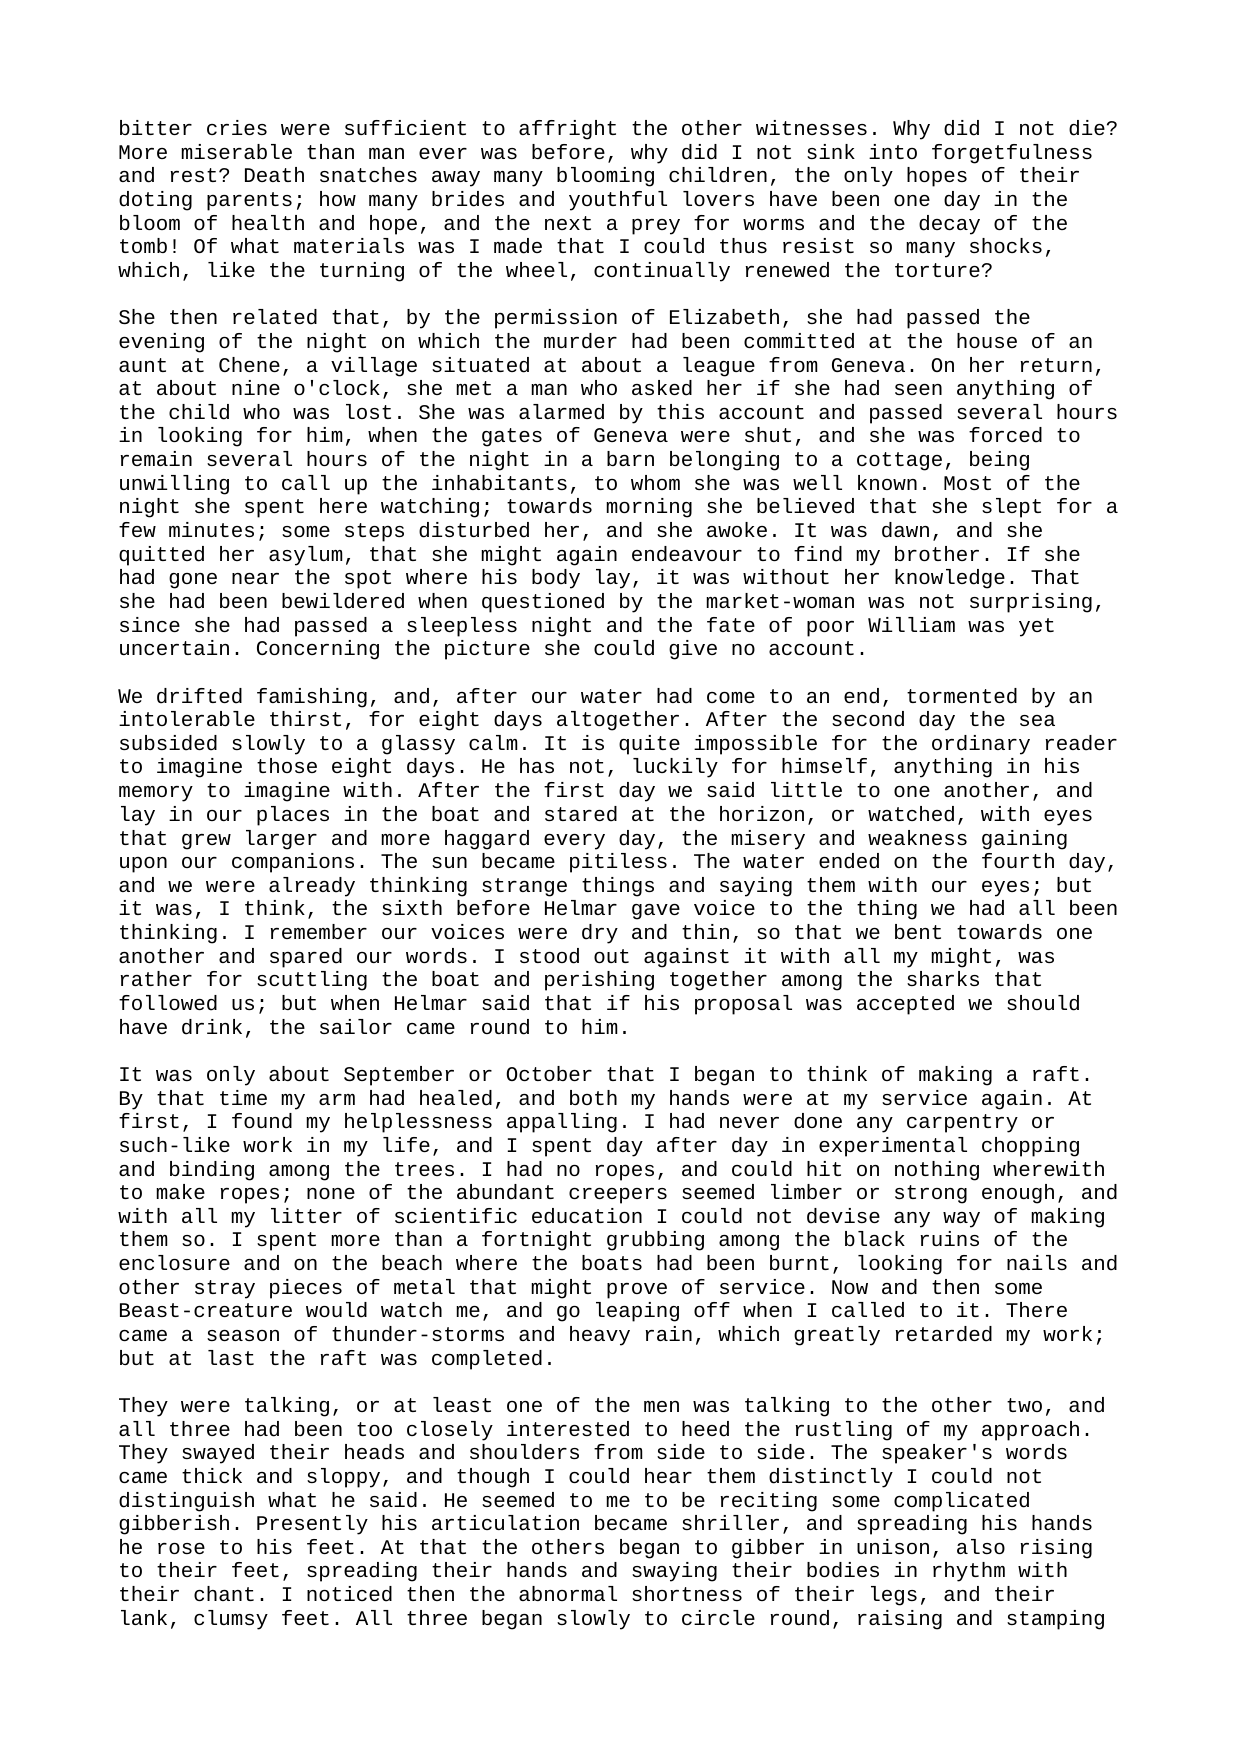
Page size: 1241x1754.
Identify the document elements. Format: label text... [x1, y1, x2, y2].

text bitter cries were sufficient to affright the other witnesses. Why did I not die? More miserable than man ever was before, why did I not sink into forgetfulness and rest? Death snatches away many blooming children, the only hopes of their doting parents; how many brides and youthful lovers have been one day in the bloom of health and hope, and the next a prey for worms and the decay of the tomb! Of what materials was I made that I could thus resist so many shocks, which, like the turning of the wheel, continually renewed the torture? [118, 118, 1122, 284]
text It was only about September or October that I began to think of making a raft. By that time my arm had healed, and both my hands were at my service again. At first, I found my helplessness appalling. I had never done any carpentry or such-like work in my life, and I spent day after day in experimental chopping and binding among the trees. I had no ropes, and could hit on nothing wherewith to make ropes; none of the abundant creepers seemed limber or strong enough, and with all my litter of scientific education I could not devise any way of making them so. I spent more than a fortnight grubbing among the black ruins of the enclosure and on the beach where the boats had been burnt, looking for nails and other stray pieces of metal that might prove of service. Now and then some Beast-creature would watch me, and go leaping off when I called to it. There came a season of thunder-storms and heavy rain, which greatly retarded my work; but at last the raft was completed. [118, 1064, 1122, 1371]
text They were talking, or at least one of the men was talking to the other two, and all three had been too closely interested to heed the rustling of my approach. They swayed their heads and shoulders from side to side. The speaker's words came thick and sloppy, and though I could hear them distinctly I could not distinguish what he said. He seemed to me to be reciting some complicated gibberish. Presently his articulation became shriller, and spreading his hands he rose to his feet. At that the others began to gibber in unison, also rising to their feet, spreading their hands and swaying their bodies in rhythm with their chant. I noticed then the abnormal shortness of their legs, and their lank, clumsy feet. All three began slowly to circle round, raising and stamping [118, 1395, 1122, 1631]
text She then related that, by the permission of Elizabeth, she had passed the evening of the night on which the murder had been committed at the house of an aunt at Chene, a village situated at about a league from Geneva. On her return, at about nine o'clock, she met a man who asked her if she had seen anything of the child who was lost. She was alarmed by this account and passed several hours in looking for him, when the gates of Geneva were shut, and she was forced to remain several hours of the night in a barn belonging to a cottage, being unwilling to call up the inhabitants, to whom she was well known. Most of the night she spent here watching; towards morning she believed that she slept for a few minutes; some steps disturbed her, and she awoke. It was dawn, and she quitted her asylum, that she might again endeavour to find my brother. If she had gone near the spot where his body lay, it was without her knowledge. That she had been bewildered when questioned by the market-woman was not surprising, since she had passed a sleepless night and the fate of poor William was yet uncertain. Concerning the picture she could give no account. [118, 307, 1122, 662]
text We drifted famishing, and, after our water had come to an end, tormented by an intolerable thirst, for eight days altogether. After the second day the sea subsided slowly to a glassy calm. It is quite impossible for the ordinary reader to imagine those eight days. He has not, luckily for himself, anything in his memory to imagine with. After the first day we said little to one another, and lay in our places in the boat and stared at the horizon, or watched, with eyes that grew larger and more haggard every day, the misery and weakness gaining upon our companions. The sun became pitiless. The water ended on the fourth day, and we were already thinking strange things and saying them with our eyes; but it was, I think, the sixth before Helmar gave voice to the thing we had all been thinking. I remember our voices were dry and thin, so that we bent towards one another and spared our words. I stood out against it with all my might, was rather for scuttling the boat and perishing together among the sharks that followed us; but when Helmar said that if his proposal was accepted we should have drink, the sailor came round to him. [118, 686, 1122, 1040]
